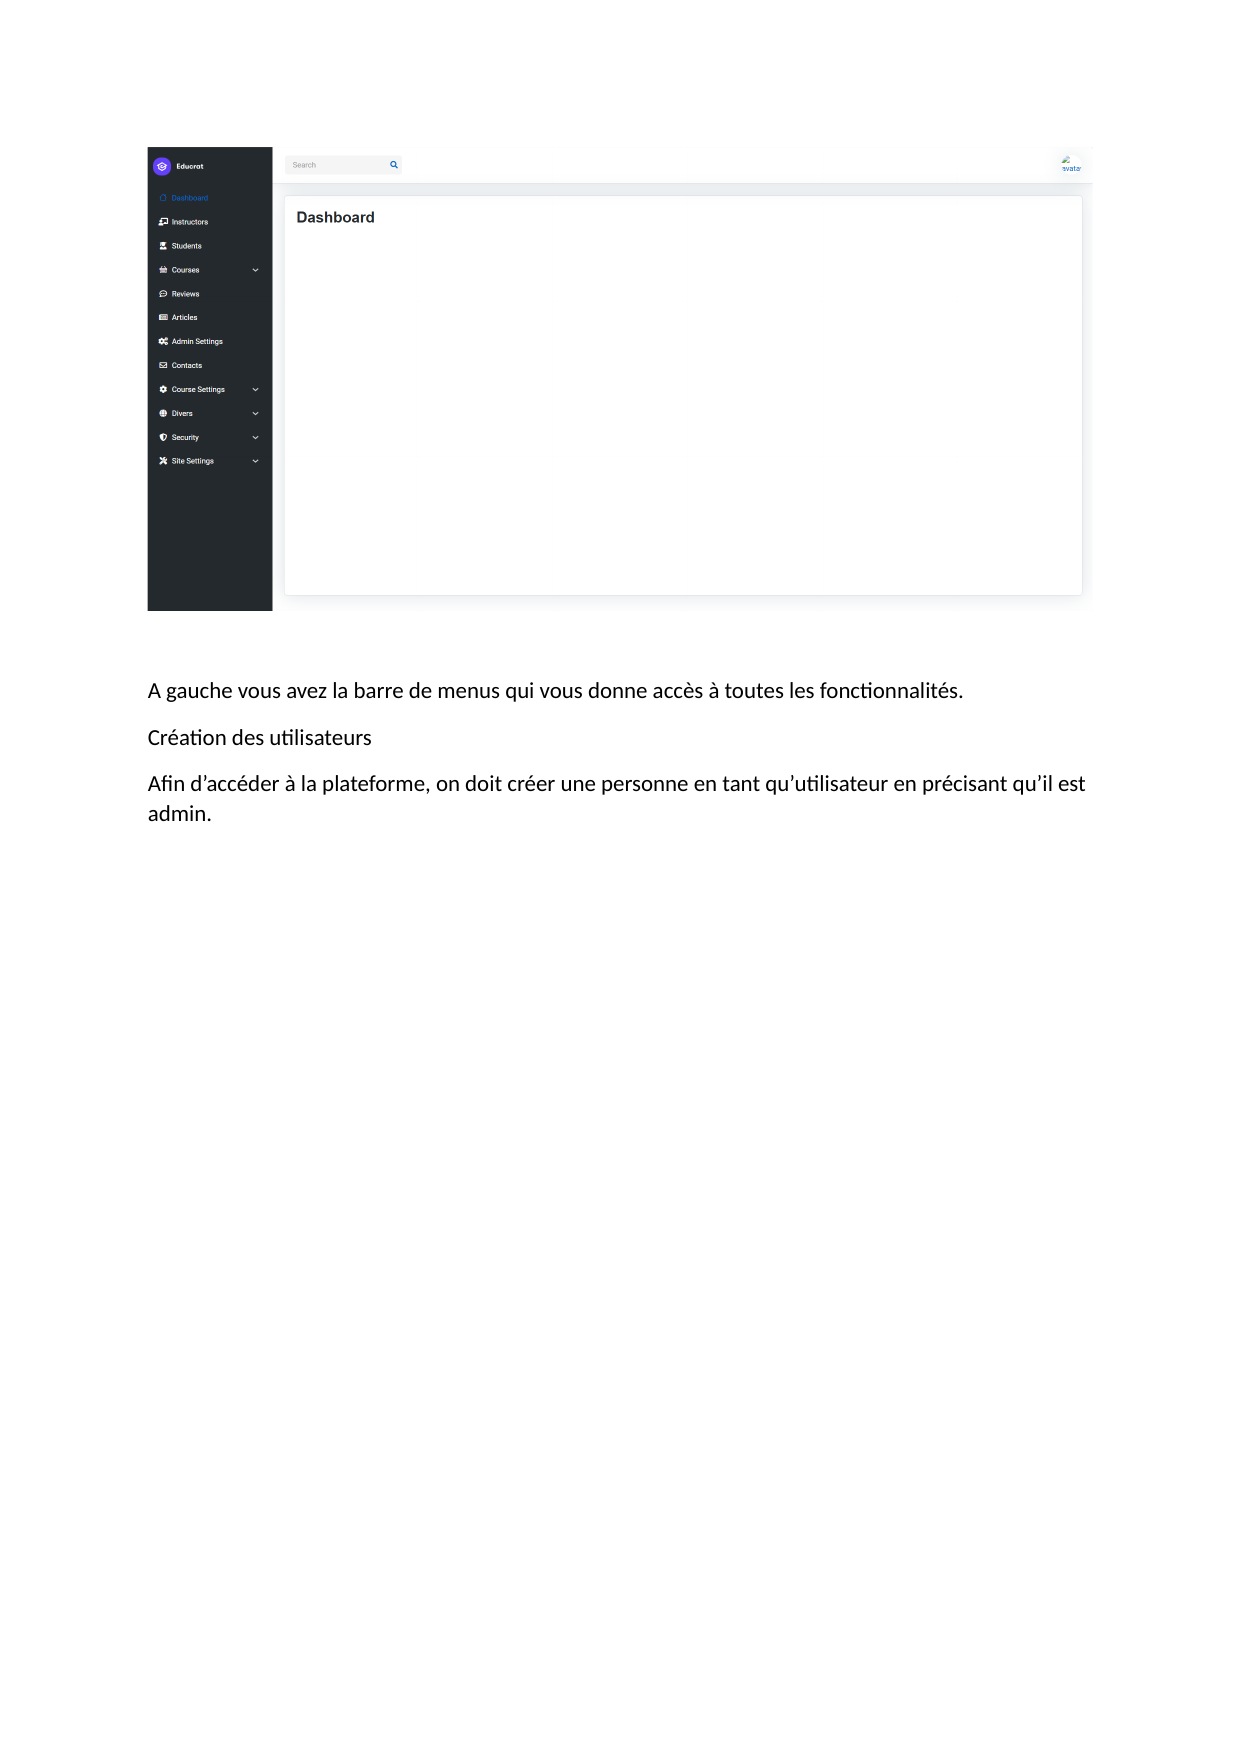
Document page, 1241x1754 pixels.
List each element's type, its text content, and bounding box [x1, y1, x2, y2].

text Afin d’accéder à la plateforme, on doit créer une personne en tant qu’utilisateur en précisant qu’il est admin. [148, 769, 1093, 827]
text A gauche vous avez la barre de menus qui vous donne accès à toutes les fonctionnalités. [148, 676, 1093, 704]
text Création des utilisateurs [148, 723, 1093, 751]
